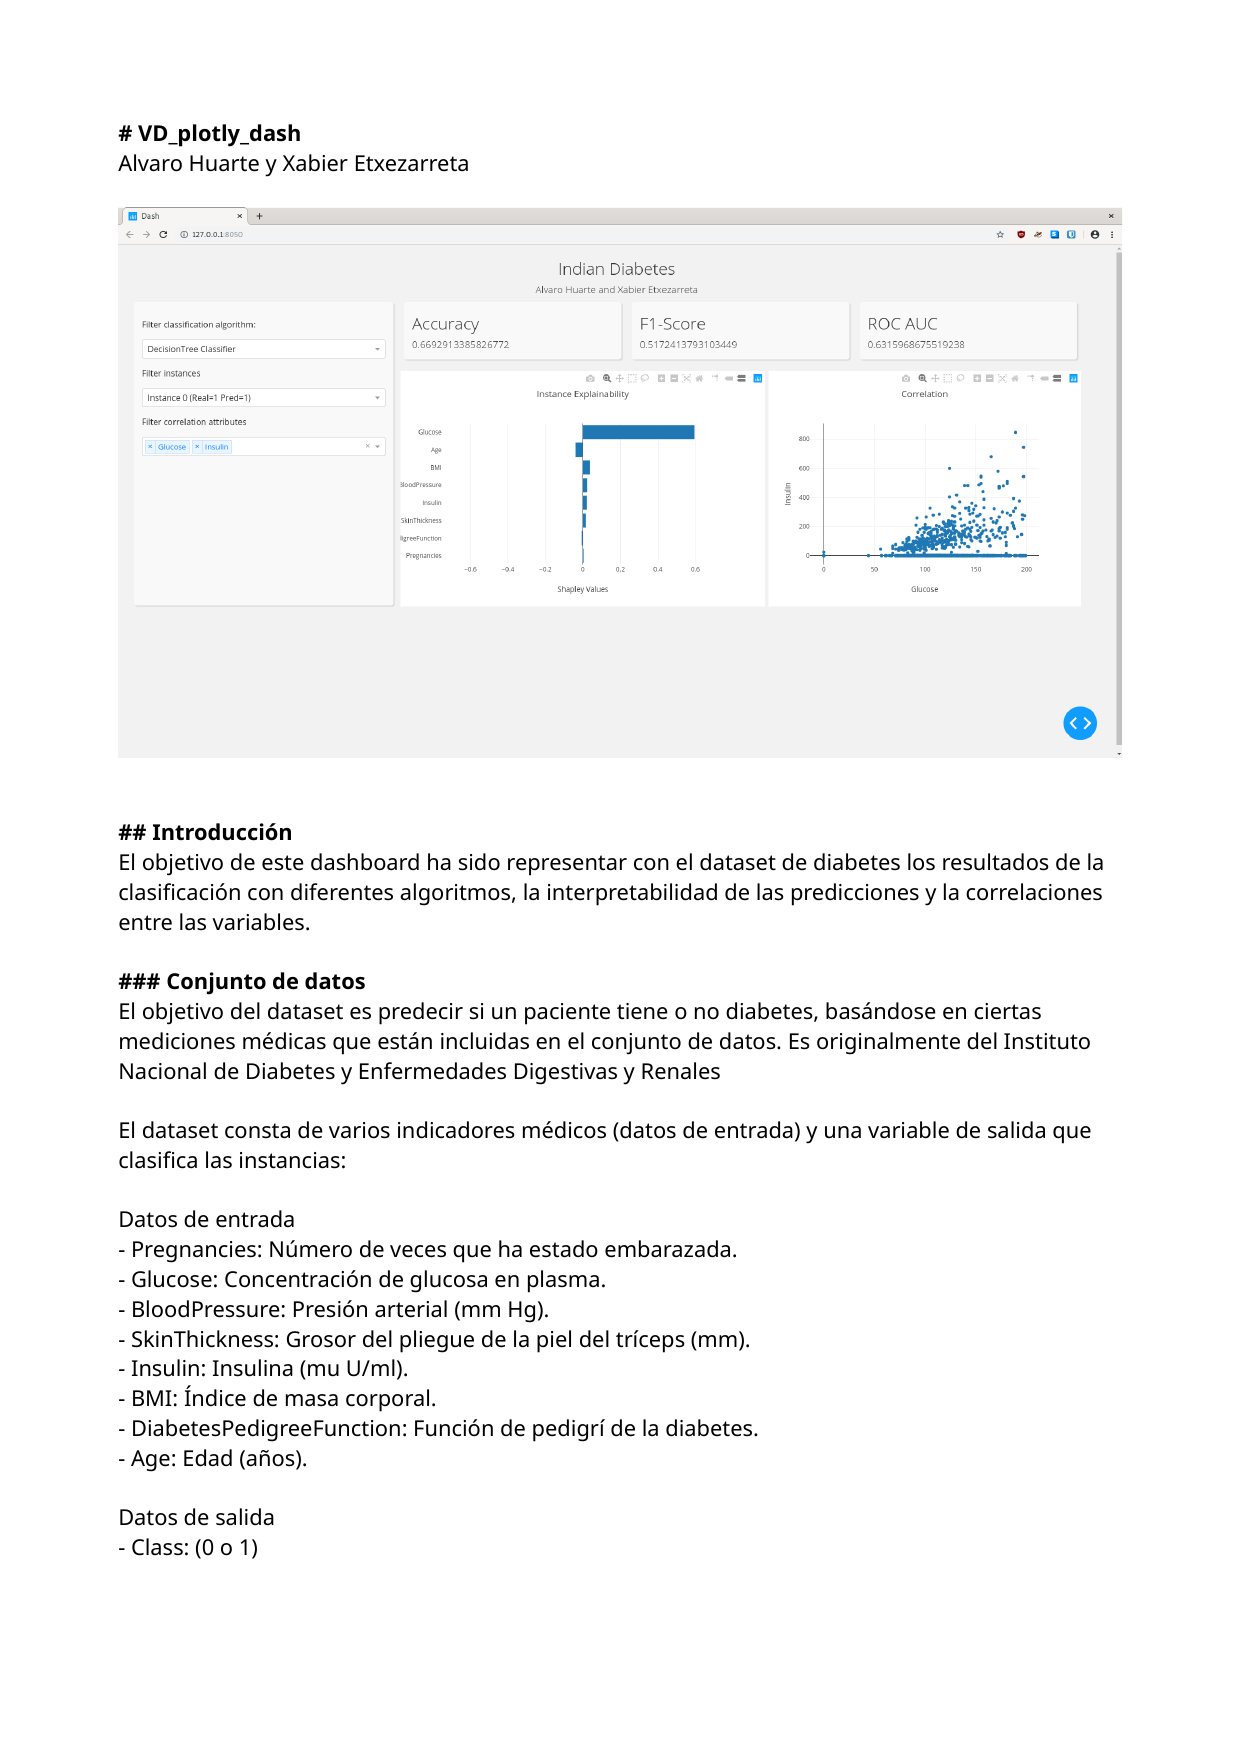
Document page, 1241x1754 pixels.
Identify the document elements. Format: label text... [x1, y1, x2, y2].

picture [118, 207, 1123, 758]
text - Glucose: Concentración de glucosa en plasma. [118, 1264, 1122, 1294]
text El dataset consta de varios indicadores médicos (datos de entrada) y una variable de salida que clasifica las instancias: [118, 1115, 1122, 1175]
text - BloodPressure: Presión arterial (mm Hg). [118, 1294, 1122, 1323]
text - Pregnancies: Número de veces que ha estado embarazada. [118, 1234, 1122, 1264]
text Alvaro Huarte y Xabier Etxezarreta [118, 148, 1122, 178]
text Datos de entrada [118, 1204, 1122, 1234]
text - Age: Edad (años). [118, 1443, 1122, 1472]
text - BMI: Índice de masa corporal. [118, 1383, 1122, 1413]
text ## Introducción [118, 817, 1122, 847]
text - DiabetesPedigreeFunction: Función de pedigrí de la diabetes. [118, 1413, 1122, 1443]
text El objetivo de este dashboard ha sido representar con el dataset de diabetes los resultados de la clasificación con diferentes algoritmos, la interpretabilidad de las predicciones y la correlaciones entre las variables. [118, 847, 1122, 937]
text ### Conjunto de datos [118, 966, 1122, 996]
text - SkinThickness: Grosor del pliegue de la piel del tríceps (mm). [118, 1323, 1122, 1353]
text Datos de salida [118, 1502, 1122, 1532]
text El objetivo del dataset es predecir si un paciente tiene o no diabetes, basándose en ciertas mediciones médicas que están incluidas en el conjunto de datos. Es originalmente del Instituto Nacional de Diabetes y Enfermedades Digestivas y Renales [118, 996, 1122, 1085]
text - Insulin: Insulina (mu U/ml). [118, 1353, 1122, 1383]
text # VD_plotly_dash [118, 118, 1122, 148]
text - Class: (0 o 1) [118, 1532, 1122, 1562]
